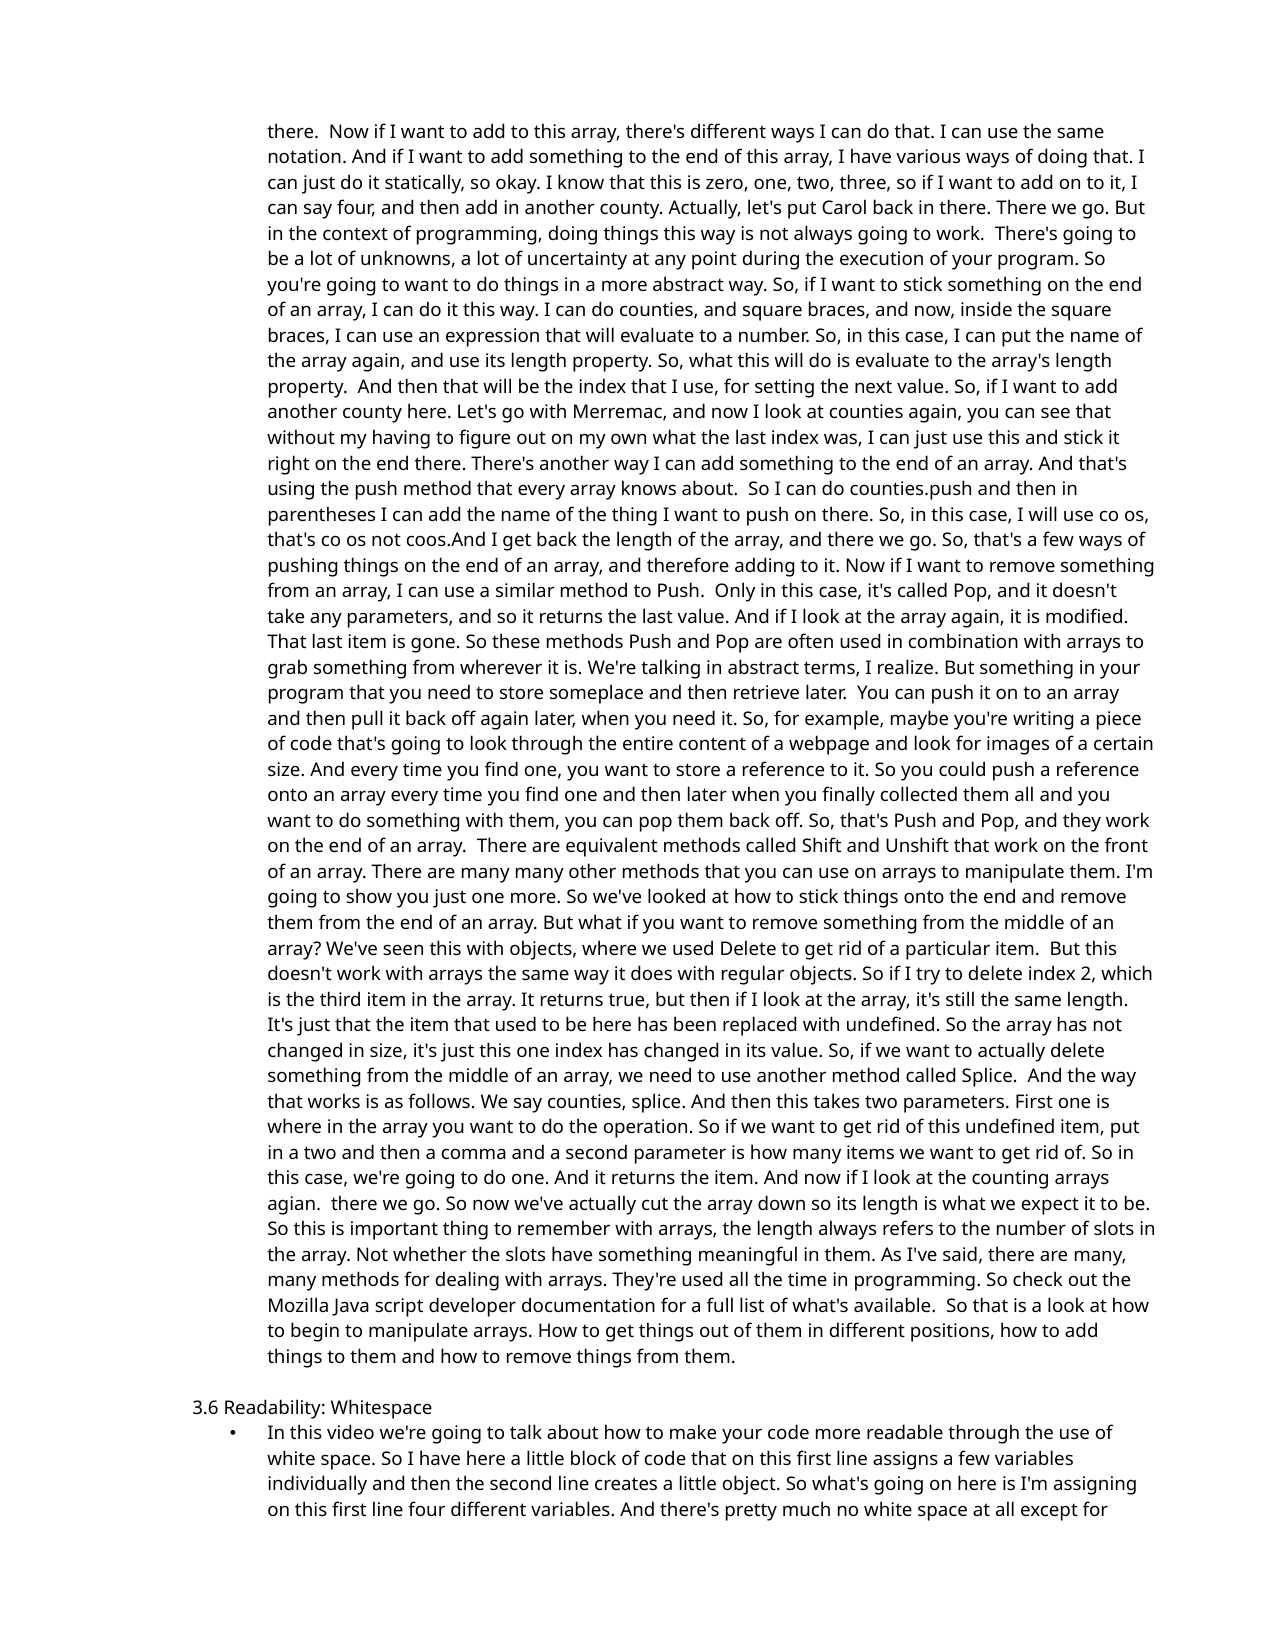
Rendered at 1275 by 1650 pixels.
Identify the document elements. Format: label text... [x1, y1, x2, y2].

list there. Now if I want to add to this array, there's different ways I can do that. I can use the same notation. And if I want to add something to the end of this array, I have various ways of doing that. I can just do it statically, so okay. I know that this is zero, one, two, three, so if I want to add on to it, I can say four, and then add in another county. Actually, let's put Carol back in there. There we go. But in the context of programming, doing things this way is not always going to work. There's going to be a lot of unknowns, a lot of uncertainty at any point during the execution of your program. So you're going to want to do things in a more abstract way. So, if I want to stick something on the end of an array, I can do it this way. I can do counties, and square braces, and now, inside the square braces, I can use an expression that will evaluate to a number. So, in this case, I can put the name of the array again, and use its length property. So, what this will do is evaluate to the array's length property. And then that will be the index that I use, for setting the next value. So, if I want to add another county here. Let's go with Merremac, and now I look at counties again, you can see that without my having to figure out on my own what the last index was, I can just use this and stick it right on the end there. There's another way I can add something to the end of an array. And that's using the push method that every array knows about. So I can do counties.push and then in parentheses I can add the name of the thing I want to push on there. So, in this case, I will use co os, that's co os not coos.And I get back the length of the array, and there we go. So, that's a few ways of pushing things on the end of an array, and therefore adding to it. Now if I want to remove something from an array, I can use a similar method to Push. Only in this case, it's called Pop, and it doesn't take any parameters, and so it returns the last value. And if I look at the array again, it is modified. That last item is gone. So these methods Push and Pop are often used in combination with arrays to grab something from wherever it is. We're talking in abstract terms, I realize. But something in your program that you need to store someplace and then retrieve later. You can push it on to an array and then pull it back off again later, when you need it. So, for example, maybe you're writing a piece of code that's going to look through the entire content of a webpage and look for images of a certain size. And every time you find one, you want to store a reference to it. So you could push a reference onto an array every time you find one and then later when you finally collected them all and you want to do something with them, you can pop them back off. So, that's Push and Pop, and they work on the end of an array. There are equivalent methods called Shift and Unshift that work on the front of an array. There are many many other methods that you can use on arrays to manipulate them. I'm going to show you just one more. So we've looked at how to stick things onto the end and remove them from the end of an array. But what if you want to remove something from the middle of an array? We've seen this with objects, where we used Delete to get rid of a particular item. But this doesn't work with arrays the same way it does with regular objects. So if I try to delete index 2, which is the third item in the array. It returns true, but then if I look at the array, it's still the same length. It's just that the item that used to be here has been replaced with undefined. So the array has not changed in size, it's just this one index has changed in its value. So, if we want to actually delete something from the middle of an array, we need to use another method called Splice. And the way that works is as follows. We say counties, splice. And then this takes two parameters. First one is where in the array you want to do the operation. So if we want to get rid of this undefined item, put in a two and then a comma and a second parameter is how many items we want to get rid of. So in this case, we're going to do one. And it returns the item. And now if I look at the counting arrays agian. there we go. So now we've actually cut the array down so its length is what we expect it to be. So this is important thing to remember with arrays, the length always refers to the number of slots in the array. Not whether the slots have something meaningful in them. As I've said, there are many, many methods for dealing with arrays. They're used all the time in programming. So check out the Mozilla Java script developer documentation for a full list of what's available. So that is a look at how to begin to manipulate arrays. How to get things out of them in different positions, how to add things to them and how to remove things from them. [229, 118, 1157, 1394]
text 3.6 Readability: Whitespace [192, 1394, 1157, 1420]
list In this video we're going to talk about how to make your code more readable through the use of white space. So I have here a little block of code that on this first line assigns a few variables individually and then the second line creates a little object. So what's going on here is I'm assigning on this first line four different variables. And there's pretty much no white space at all except for [229, 1420, 1157, 1522]
